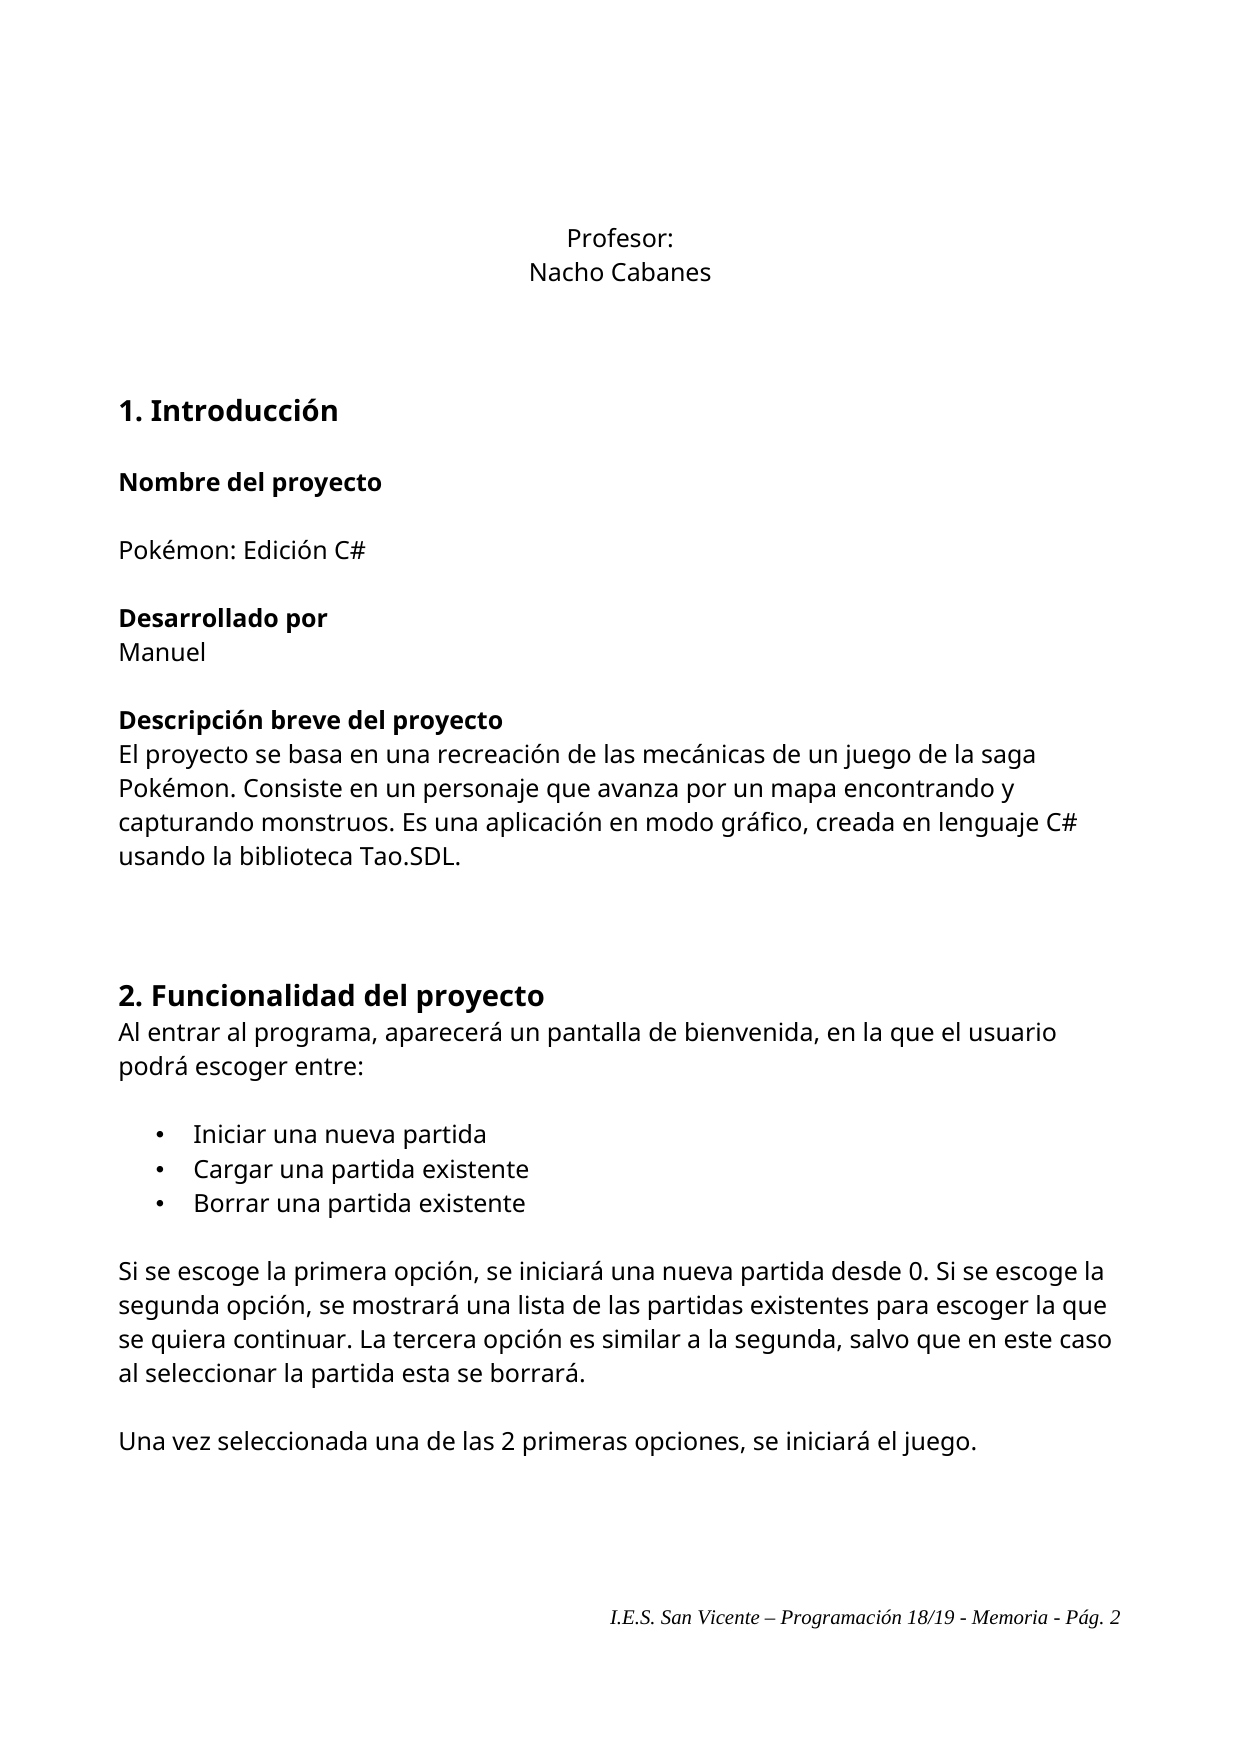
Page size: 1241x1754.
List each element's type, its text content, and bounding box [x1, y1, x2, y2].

text El proyecto se basa en una recreación de las mecánicas de un juego de la saga Pokémon. Consiste en un personaje que avanza por un mapa encontrando y capturando monstruos. Es una aplicación en modo gráfico, creada en lenguaje C# usando la biblioteca Tao.SDL. [118, 737, 1122, 873]
text Nacho Cabanes [118, 254, 1122, 288]
text Desarrollado por [118, 601, 1122, 635]
text Pokémon: Edición C# [118, 532, 1122, 567]
list Borrar una partida existente [156, 1185, 1122, 1219]
text Profesor: [118, 220, 1122, 254]
text Al entrar al programa, aparecerá un pantalla de bienvenida, en la que el usuario podrá escoger entre: [118, 1015, 1122, 1083]
subtitle 1. Introducción [118, 391, 1122, 430]
subtitle 2. Funcionalidad del proyecto [118, 975, 1122, 1015]
text Descripción breve del proyecto [118, 703, 1122, 737]
list Cargar una partida existente [156, 1151, 1122, 1185]
text Manuel [118, 635, 1122, 669]
text Si se escoge la primera opción, se iniciará una nueva partida desde 0. Si se escoge la segunda opción, se mostrará una lista de las partidas existentes para escoger la que se quiera continuar. La tercera opción es similar a la segunda, salvo que en este caso al seleccionar la partida esta se borrará. [118, 1253, 1122, 1390]
list Iniciar una nueva partida [156, 1117, 1122, 1151]
text Nombre del proyecto [118, 464, 1122, 498]
text Una vez seleccionada una de las 2 primeras opciones, se iniciará el juego. [118, 1424, 1122, 1458]
